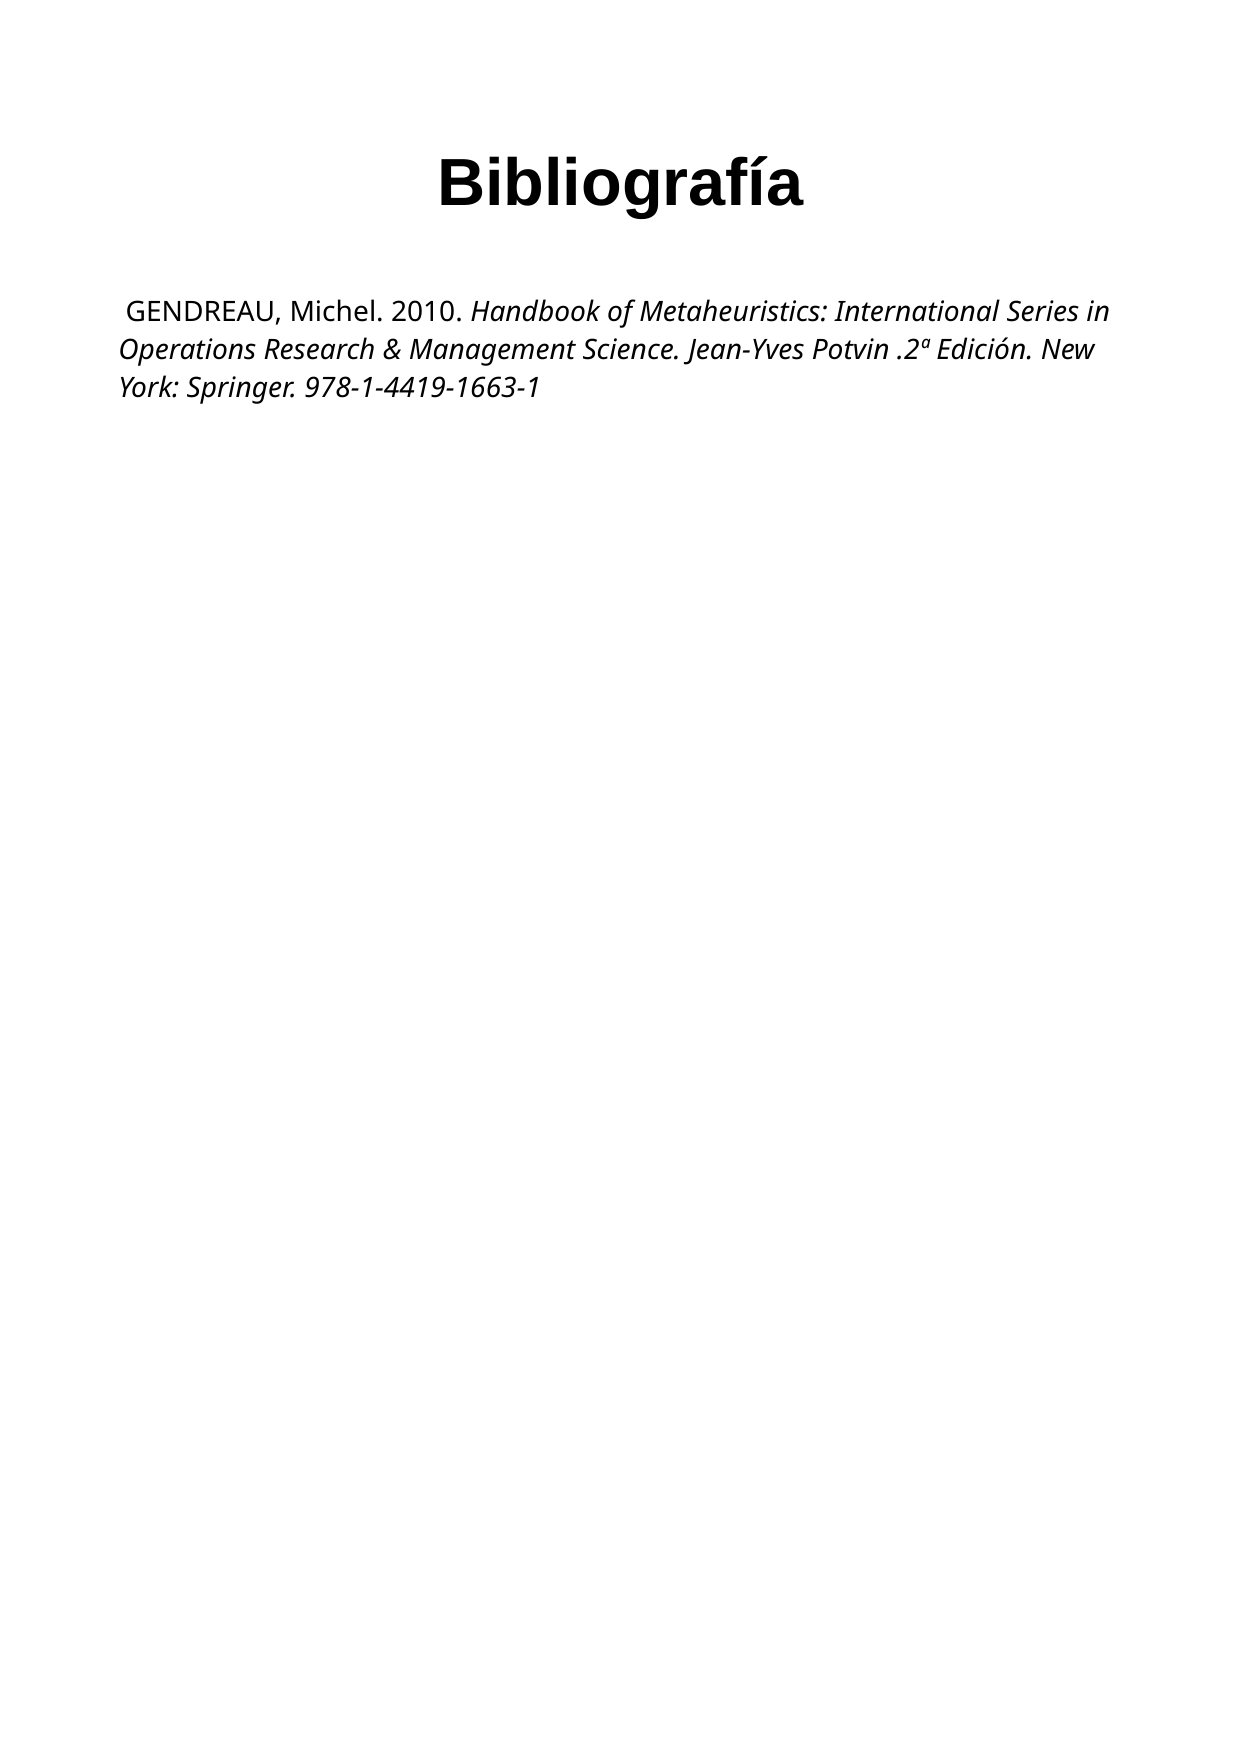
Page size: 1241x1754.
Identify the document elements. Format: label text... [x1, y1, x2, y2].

subtitle Bibliografía [118, 143, 1122, 219]
text GENDREAU, Michel. 2010. Handbook of Metaheuristics: International Series in Operations Research & Management Science. Jean-Yves Potvin .2ª Edición. New York: Springer. 978-1-4419-1663-1 [118, 291, 1122, 406]
